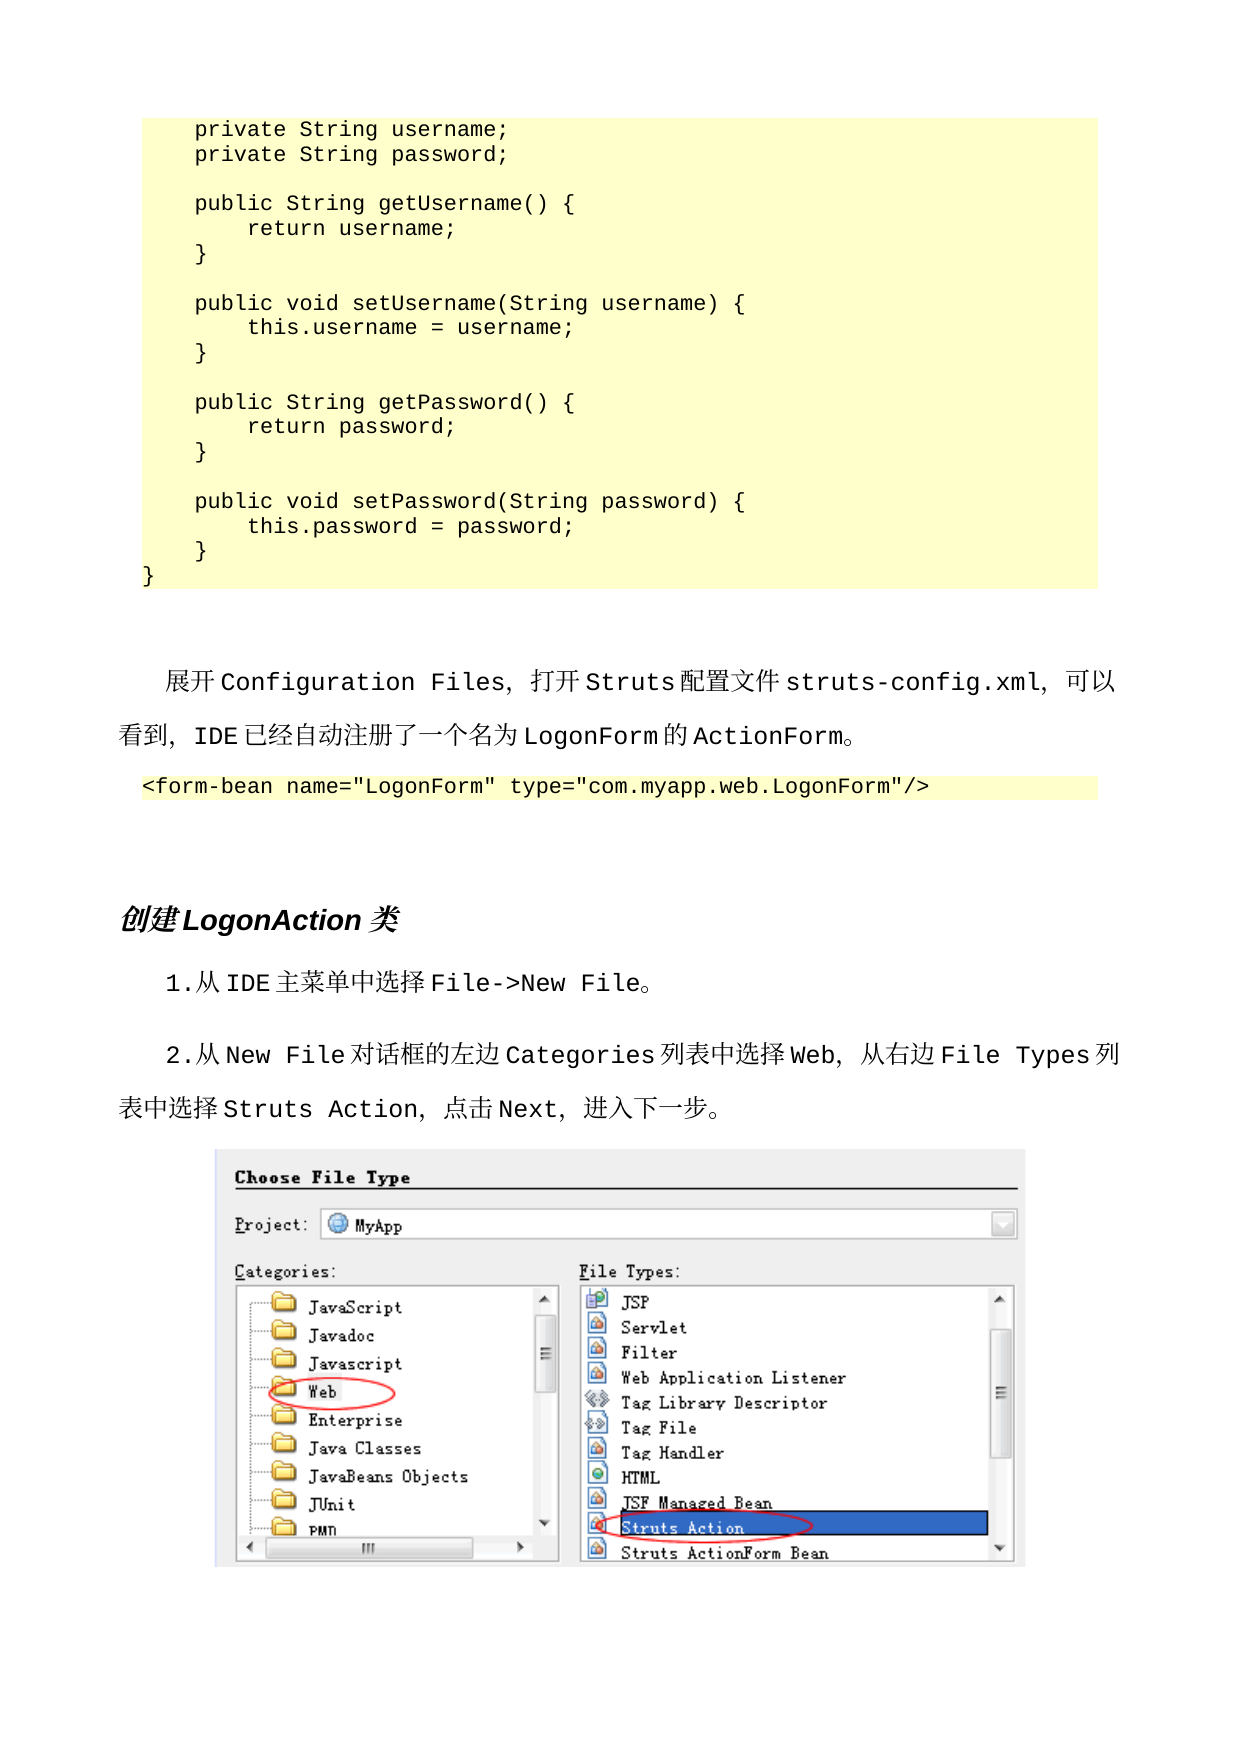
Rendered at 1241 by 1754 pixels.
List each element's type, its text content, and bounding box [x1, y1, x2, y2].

picture [214, 1149, 1026, 1567]
text public void setPassword(String password) { [142, 490, 1098, 515]
text <form-bean name="LogonForm" type="com.myapp.web.LogonForm"/> [142, 776, 1098, 800]
text this.username = username; [142, 316, 1098, 341]
text } [142, 242, 1098, 267]
text } [142, 539, 1098, 564]
text public void setUsername(String username) { [142, 292, 1098, 316]
text } [142, 341, 1098, 366]
text return password; [142, 416, 1098, 440]
text private String username; [142, 118, 1098, 143]
subtitle 创建LogonAction类 [118, 896, 1122, 938]
text 展开Configuration Files，打开Struts配置文件struts-config.xml，可以看到，IDE已经自动注册了一个名为LogonForm的ActionForm。 [118, 661, 1122, 752]
text public String getPassword() { [142, 391, 1098, 416]
text public String getUsername() { [142, 192, 1098, 217]
text return username; [142, 217, 1098, 242]
text this.password = password; [142, 515, 1098, 539]
text 2.从New File对话框的左边Categories列表中选择Web，从右边File Types列表中选择Struts Action，点击Next，进入下一步。 [118, 1035, 1122, 1125]
text 1.从IDE主菜单中选择File->New File。 [118, 963, 1122, 999]
text } [142, 564, 1098, 589]
text private String password; [142, 143, 1098, 168]
text } [142, 440, 1098, 465]
